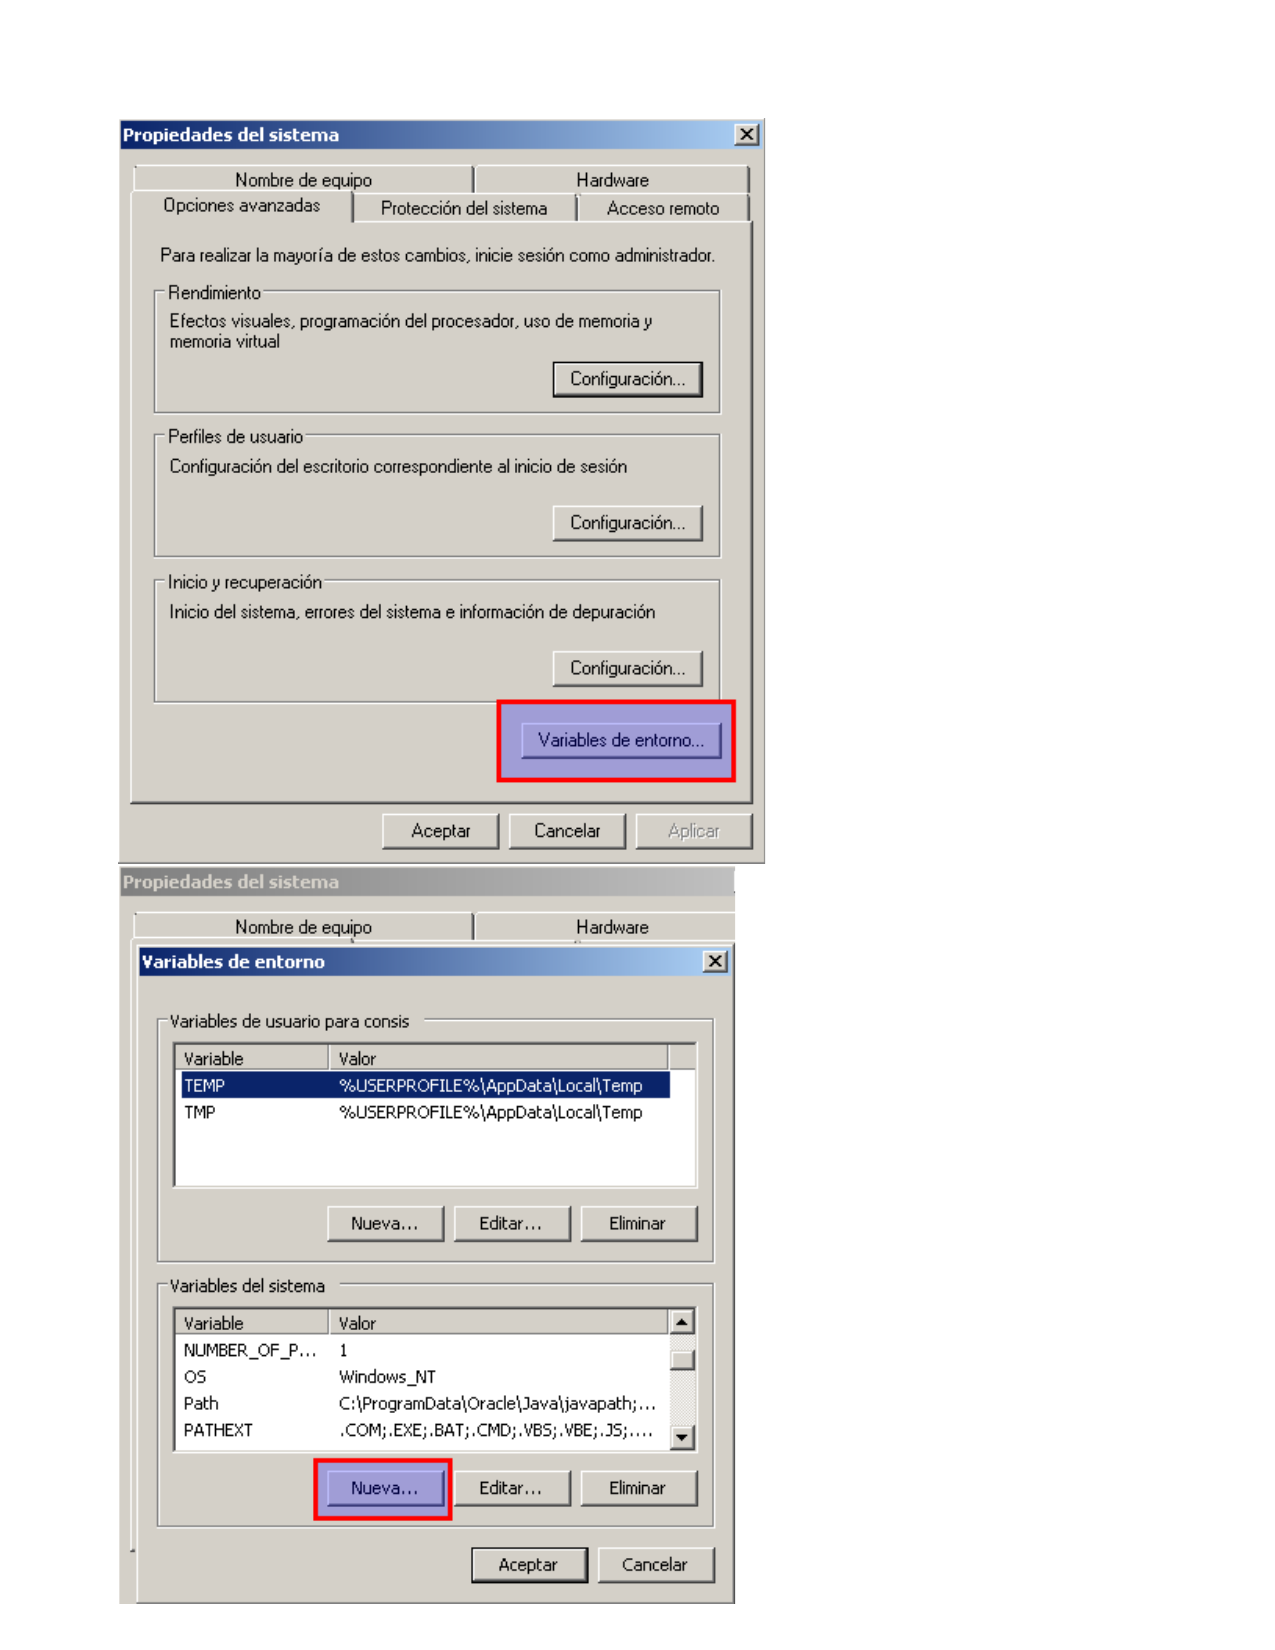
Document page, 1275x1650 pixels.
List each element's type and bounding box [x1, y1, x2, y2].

picture [118, 865, 736, 1604]
picture [118, 118, 765, 864]
